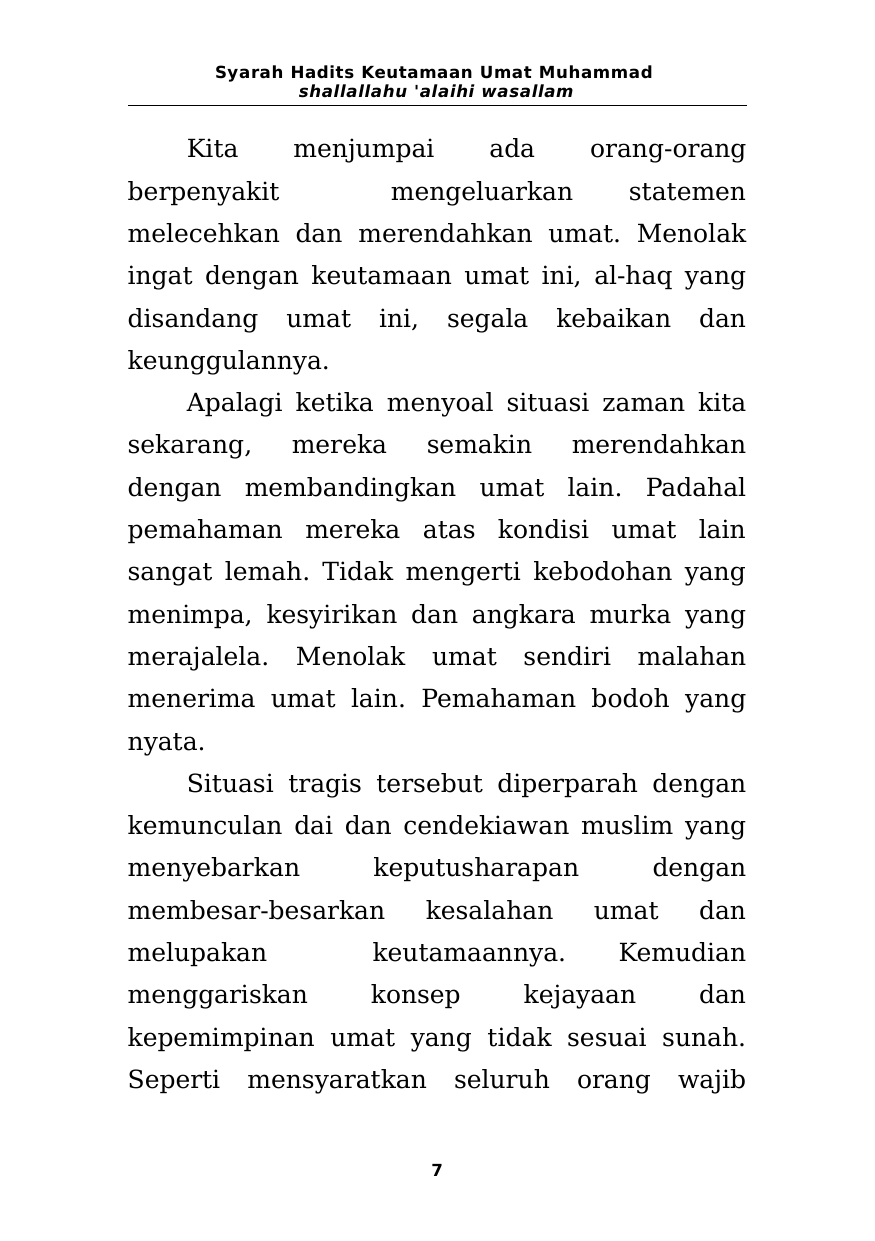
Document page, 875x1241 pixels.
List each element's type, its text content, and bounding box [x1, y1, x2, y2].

text Situasi tragis tersebut diperparah dengan kemunculan dai dan cendekiawan muslim yang menyebarkan keputusharapan dengan membesar-besarkan kesalahan umat dan melupakan keutamaannya. Kemudian menggariskan konsep kejayaan dan kepemimpinan umat yang tidak sesuai sunah. Seperti mensyaratkan seluruh orang wajib [127, 769, 747, 1094]
text Kita menjumpai ada orang-orang berpenyakit mengeluarkan statemen melecehkan dan merendahkan umat. Menolak ingat dengan keutamaan umat ini, al-haq yang disandang umat ini, segala kebaikan dan keunggulannya. [127, 134, 747, 375]
text Apalagi ketika menyoal situasi zaman kita sekarang, mereka semakin merendahkan dengan membandingkan umat lain. Padahal pemahaman mereka atas kondisi umat lain sangat lemah. Tidak mengerti kebodohan yang menimpa, kesyirikan dan angkara murka yang merajalela. Menolak umat sendiri malahan menerima umat lain. Pemahaman bodoh yang nyata. [127, 388, 747, 756]
